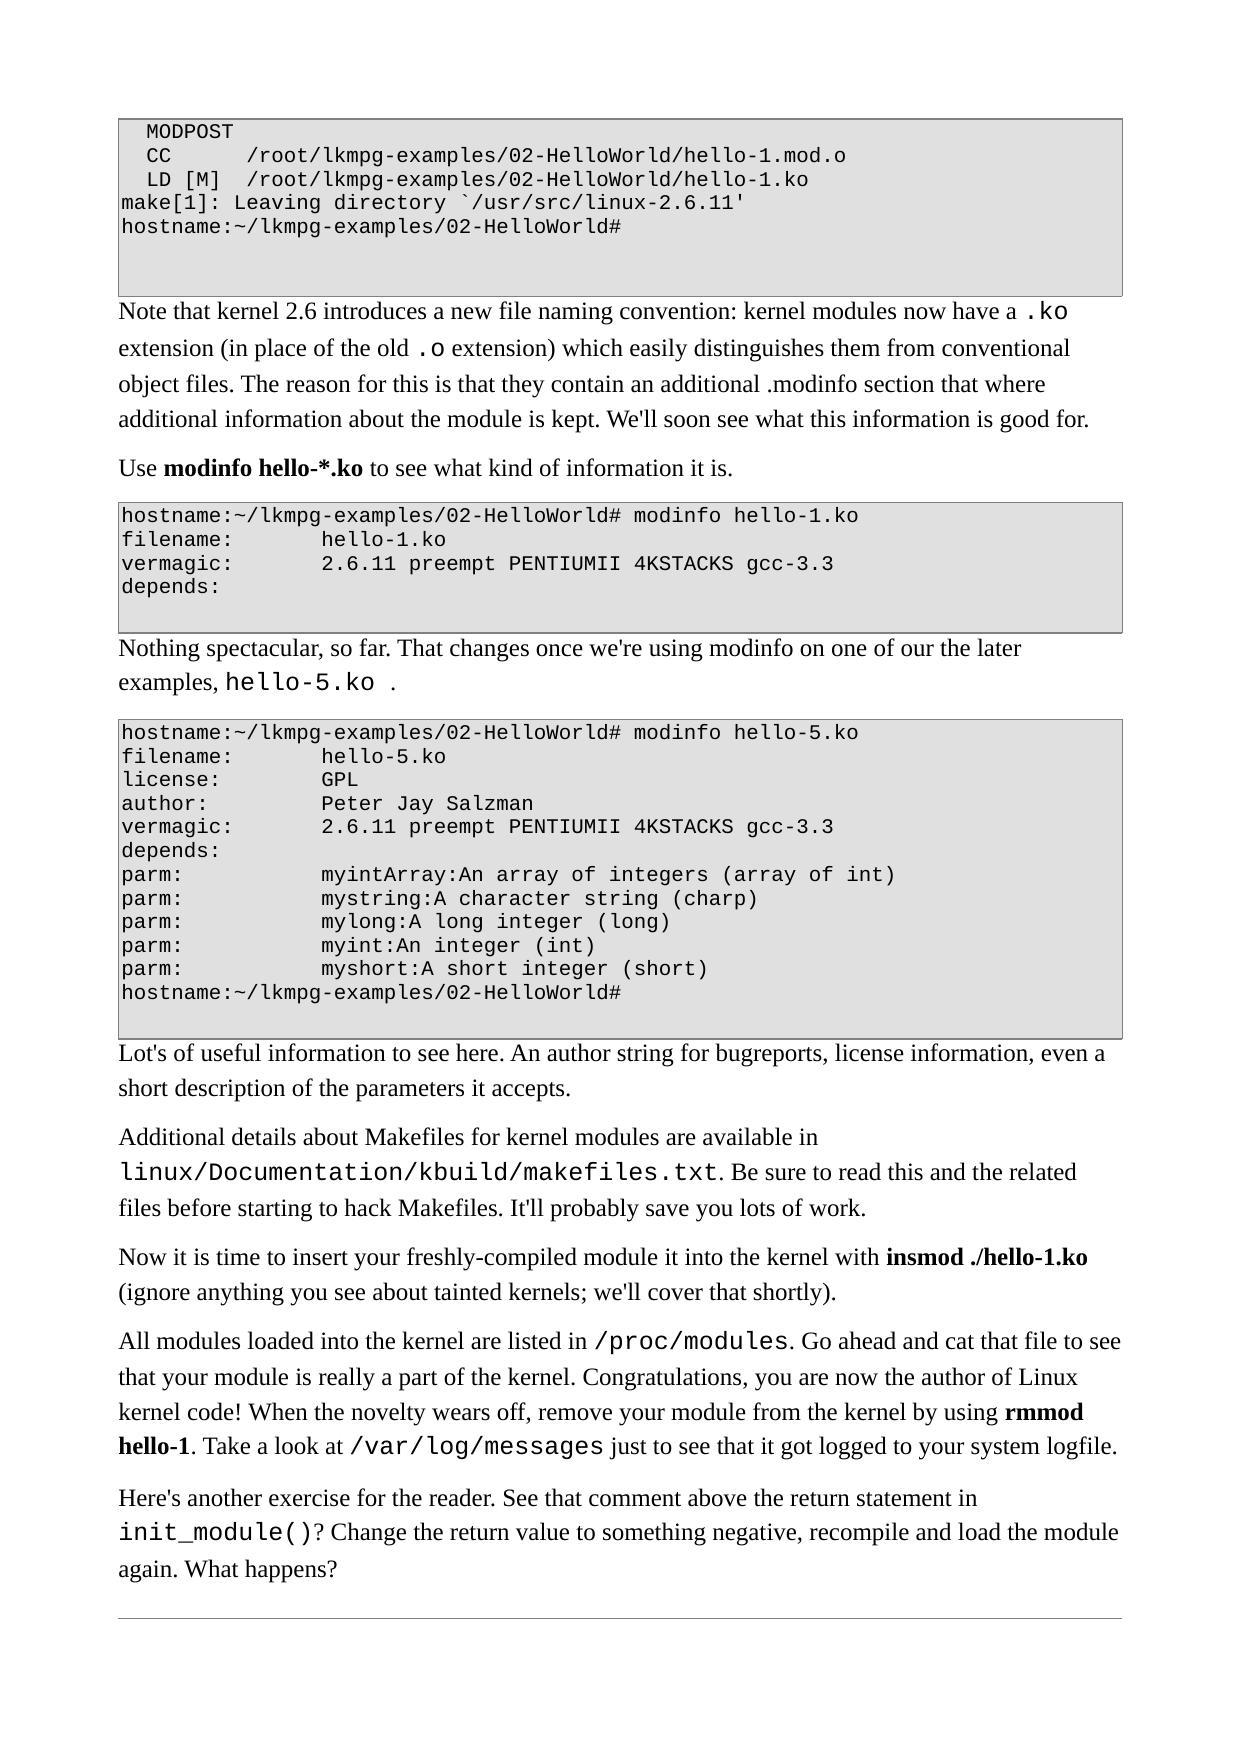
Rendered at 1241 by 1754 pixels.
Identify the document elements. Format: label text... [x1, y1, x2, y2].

table_header hostname:~/lkmpg-examples/02-HelloWorld# modinfo hello-1.ko filename: hello-1.ko vermagic: 2.6.11 preempt PENTIUMII 4KSTACKS gcc-3.3 depends: [119, 503, 1122, 632]
text Note that kernel 2.6 introduces a new file naming convention: kernel modules now have a .ko extension (in place of the old .o extension) which easily distinguishes them from conventional object files. The reason for this is that they contain an additional .modinfo section that where additional information about the module is kept. We'll soon see what this information is good for. [118, 297, 1122, 432]
table_header MODPOST CC /root/lkmpg-examples/02-HelloWorld/hello-1.mod.o LD [M] /root/lkmpg-examples/02-HelloWorld/hello-1.ko make[1]: Leaving directory `/usr/src/linux-2.6.11' hostname:~/lkmpg-examples/02-HelloWorld# [119, 120, 1122, 296]
text Here's another exercise for the reader. See that comment above the return statement in init_module()? Change the return value to something negative, recompile and load the module again. What happens? [118, 1483, 1122, 1583]
text Use modinfo hello-*.ko to see what kind of information it is. [118, 453, 1122, 482]
text All modules loaded into the kernel are listed in /proc/modules. Go ahead and cat that file to see that your module is really a part of the kernel. Congratulations, you are now the author of Linux kernel code! When the novelty wears off, remove your module from the kernel by using rmmod hello-1. Take a look at /var/log/messages just to see that it got logged to your system logfile. [118, 1326, 1122, 1462]
text Additional details about Makefiles for kernel modules are available in linux/Documentation/kbuild/makefiles.txt. Be sure to read this and the related files before starting to hack Makefiles. It'll probably save you lots of work. [118, 1122, 1122, 1222]
text Lot's of useful information to see here. An author string for bugreports, license information, even a short description of the parameters it accepts. [118, 1040, 1122, 1102]
text Nothing spectacular, so far. That changes once we're using modinfo on one of our the later examples, hello-5.ko . [118, 634, 1122, 698]
table_header hostname:~/lkmpg-examples/02-HelloWorld# modinfo hello-5.ko filename: hello-5.ko license: GPL author: Peter Jay Salzman vermagic: 2.6.11 preempt PENTIUMII 4KSTACKS gcc-3.3 depends: parm: myintArray:An array of integers (array of int) parm: mystring:A character string (charp) parm: mylong:A long integer (long) parm: myint:An integer (int) parm: myshort:A short integer (short) hostname:~/lkmpg-examples/02-HelloWorld# [119, 720, 1122, 1038]
text Now it is time to insert your freshly-compiled module it into the kernel with insmod ./hello-1.ko (ignore anything you see about tainted kernels; we'll cover that shortly). [118, 1242, 1122, 1305]
